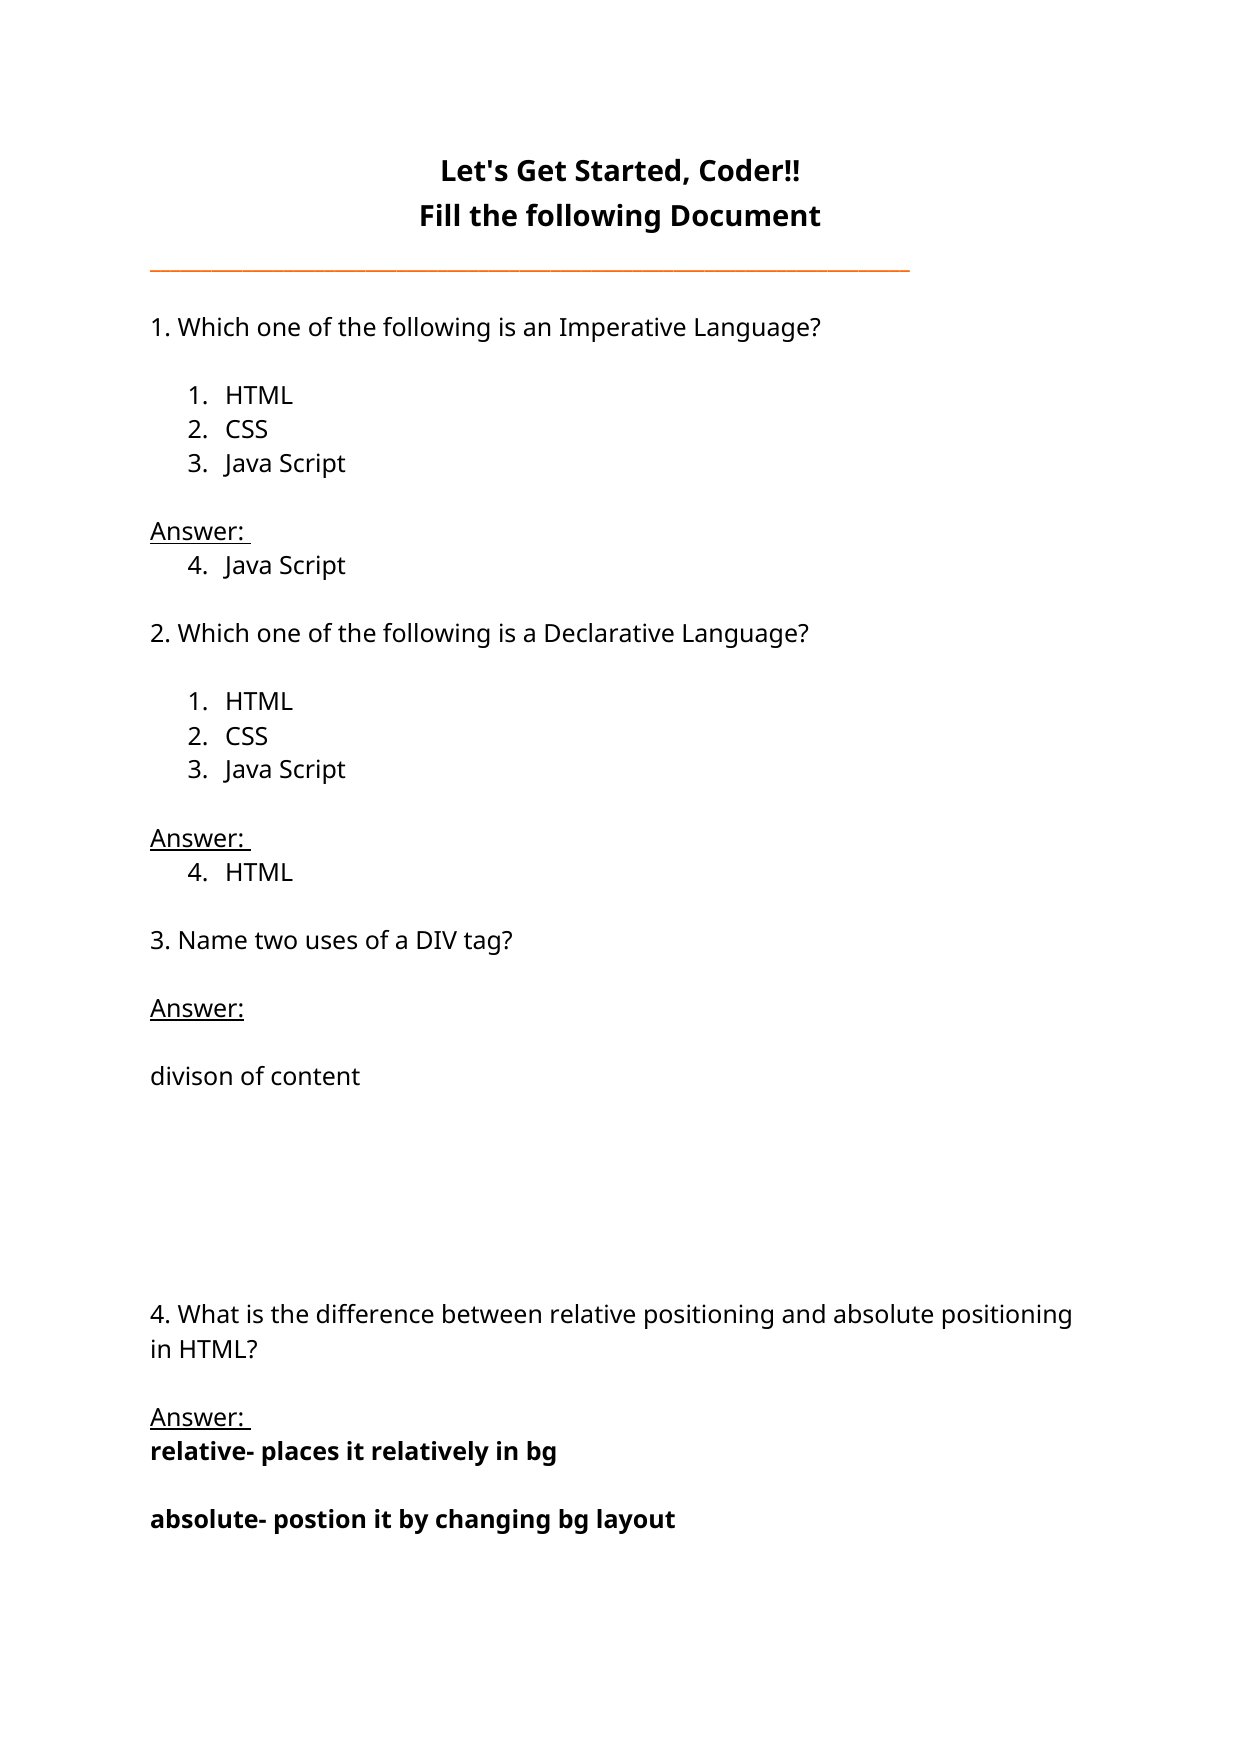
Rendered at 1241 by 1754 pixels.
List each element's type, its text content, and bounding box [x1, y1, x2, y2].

list Java Script [187, 446, 1090, 480]
text 4. What is the difference between relative positioning and absolute positioning in HTML? [150, 1297, 1090, 1365]
text Fill the following Document [150, 196, 1090, 235]
text absolute- postion it by changing bg layout [150, 1502, 1090, 1536]
text Let's Get Started, Coder!! [150, 150, 1090, 190]
text relative- places it relatively in bg [150, 1433, 1090, 1467]
text Answer: [150, 514, 1090, 548]
list CSS [187, 718, 1090, 752]
text 2. Which one of the following is a Declarative Language? [150, 616, 1090, 650]
list CSS [187, 412, 1090, 446]
text __________________________________________________________________________ [150, 241, 1090, 275]
text Answer: [150, 1399, 1090, 1433]
text divison of content [150, 1059, 1090, 1093]
list Java Script [187, 548, 1090, 582]
list HTML [187, 377, 1090, 412]
text 3. Name two uses of a DIV tag? [150, 922, 1090, 957]
list Java Script [187, 752, 1090, 786]
list HTML [187, 854, 1090, 888]
text Answer: [150, 820, 1090, 854]
list HTML [187, 684, 1090, 718]
text 1. Which one of the following is an Imperative Language? [150, 309, 1090, 343]
text Answer: [150, 991, 1090, 1025]
